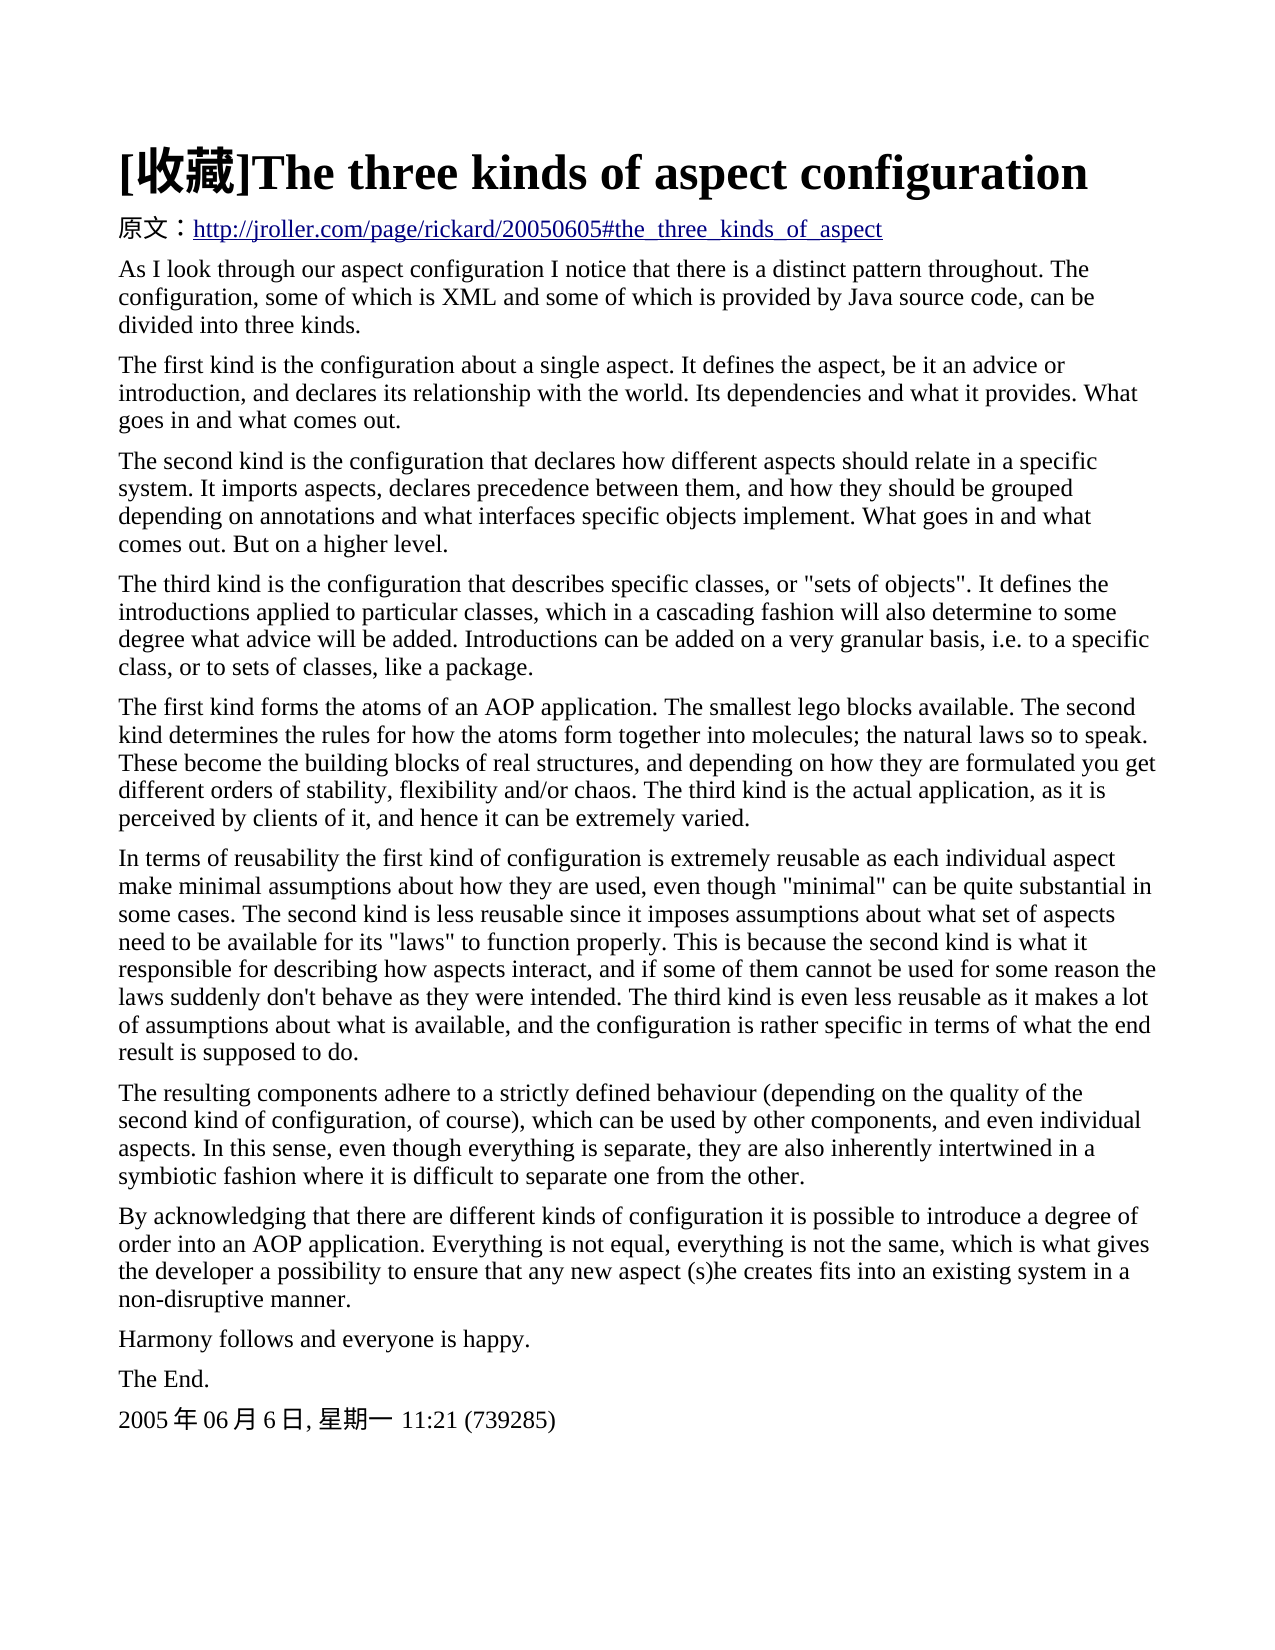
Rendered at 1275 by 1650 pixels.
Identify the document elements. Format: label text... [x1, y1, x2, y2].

text The first kind is the configuration about a single aspect. It defines the aspect, be it an advice or introduction, and declares its relationship with the world. Its dependencies and what it provides. What goes in and what comes out. [118, 351, 1157, 434]
subtitle [收藏]The three kinds of aspect configuration [118, 143, 1157, 201]
text 原文：http://jroller.com/page/rickard/20050605#the_three_kinds_of_aspect [118, 214, 1157, 243]
text By acknowledging that there are different kinds of configuration it is possible to introduce a degree of order into an AOP application. Everything is not equal, everything is not the same, which is what gives the developer a possibility to ensure that any new aspect (s)he creates fits into an existing system in a non-disruptive manner. [118, 1202, 1157, 1313]
text As I look through our aspect configuration I notice that there is a distinct pattern throughout. The configuration, some of which is XML and some of which is provided by Java source code, can be divided into three kinds. [118, 256, 1157, 339]
text 2005年06月6日, 星期一 11:21 (739285) [118, 1406, 1157, 1435]
text The End. [118, 1366, 1157, 1393]
text The first kind forms the atoms of an AOP application. The smallest lego blocks available. The second kind determines the rules for how the atoms form together into molecules; the natural laws so to speak. These become the building blocks of real structures, and depending on how they are formulated you get different orders of stability, flexibility and/or chaos. The third kind is the actual application, as it is perceived by clients of it, and hence it can be extremely varied. [118, 693, 1157, 832]
text The resulting components adhere to a strictly defined behaviour (depending on the quality of the second kind of configuration, of course), which can be used by other components, and even individual aspects. In this sense, even though everything is separate, they are also inherently intertwined in a symbiotic fashion where it is difficult to separate one from the other. [118, 1079, 1157, 1189]
text The third kind is the configuration that describes specific classes, or "sets of objects". It defines the introductions applied to particular classes, which in a cascading fashion will also determine to some degree what advice will be added. Introductions can be added on a very granular basis, i.e. to a specific class, or to sets of classes, like a package. [118, 570, 1157, 681]
text The second kind is the configuration that declares how different aspects should relate in a specific system. It imports aspects, declares precedence between them, and how they should be grouped depending on annotations and what interfaces specific objects implement. What goes in and what comes out. But on a higher level. [118, 447, 1157, 558]
text In terms of reusability the first kind of configuration is extremely reusable as each individual aspect make minimal assumptions about how they are used, even though "minimal" can be quite substantial in some cases. The second kind is less reusable since it imposes assumptions about what set of aspects need to be available for its "laws" to function properly. This is because the second kind is what it responsible for describing how aspects interact, and if some of them cannot be used for some reason the laws suddenly don't behave as they were intended. The third kind is even less reusable as it makes a lot of assumptions about what is available, and the configuration is rather specific in terms of what the end result is supposed to do. [118, 844, 1157, 1066]
text Harmony follows and everyone is happy. [118, 1325, 1157, 1353]
